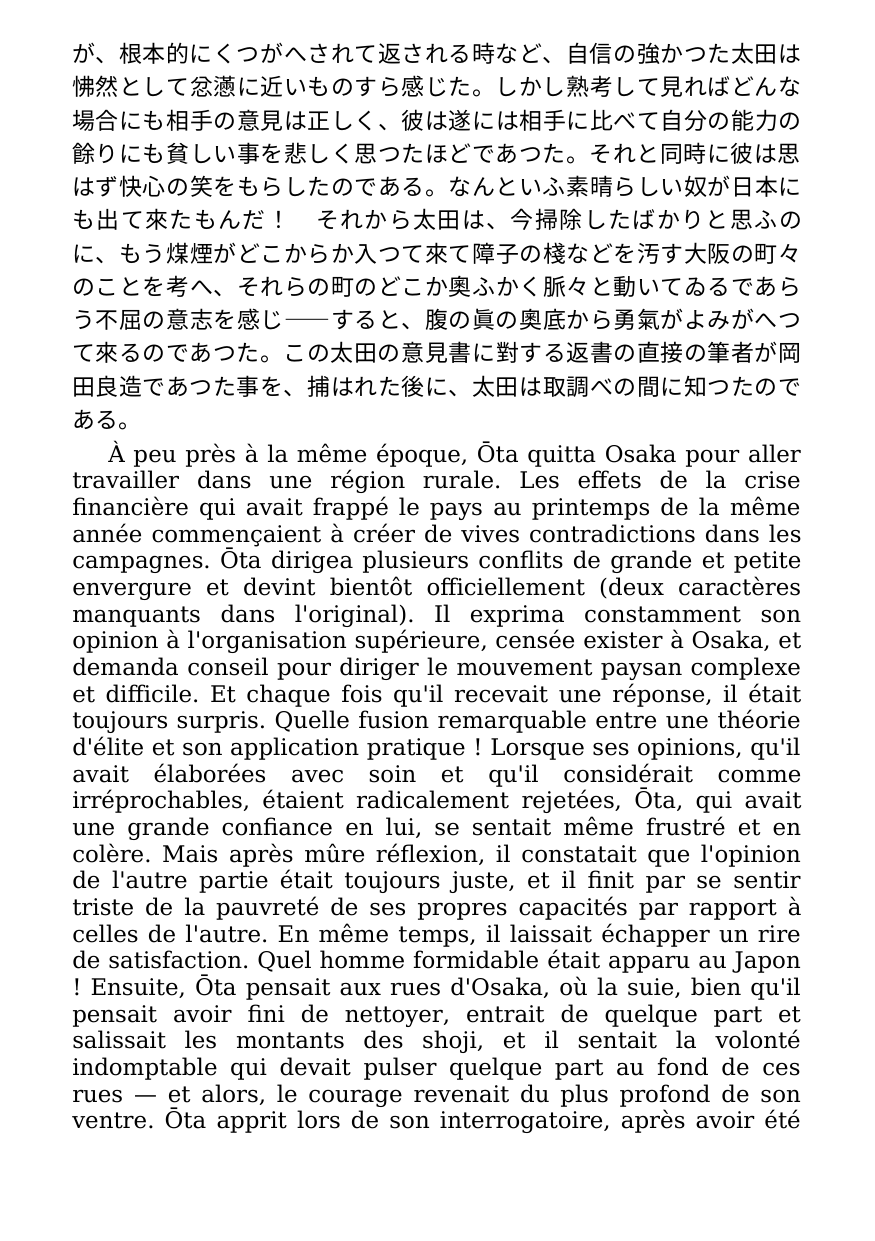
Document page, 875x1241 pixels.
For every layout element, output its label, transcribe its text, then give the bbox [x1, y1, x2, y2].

text À peu près à la même époque, Ōta quitta Osaka pour aller travailler dans une région rurale. Les effets de la crise financière qui avait frappé le pays au printemps de la même année commençaient à créer de vives contradictions dans les campagnes. Ōta dirigea plusieurs conflits de grande et petite envergure et devint bientôt officiellement (deux caractères manquants dans l'original). Il exprima constamment son opinion à l'organisation supérieure, censée exister à Osaka, et demanda conseil pour diriger le mouvement paysan complexe et difficile. Et chaque fois qu'il recevait une réponse, il était toujours surpris. Quelle fusion remarquable entre une théorie d'élite et son application pratique ! Lorsque ses opinions, qu'il avait élaborées avec soin et qu'il considérait comme irréprochables, étaient radicalement rejetées, Ōta, qui avait une grande confiance en lui, se sentait même frustré et en colère. Mais après mûre réflexion, il constatait que l'opinion de l'autre partie était toujours juste, et il finit par se sentir triste de la pauvreté de ses propres capacités par rapport à celles de l'autre. En même temps, il laissait échapper un rire de satisfaction. Quel homme formidable était apparu au Japon ! Ensuite, Ōta pensait aux rues d'Osaka, où la suie, bien qu'il pensait avoir fini de nettoyer, entrait de quelque part et salissait les montants des shoji, et il sentait la volonté indomptable qui devait pulser quelque part au fond de ces rues — et alors, le courage revenait du plus profond de son ventre. Ōta apprit lors de son interrogatoire, après avoir été [72, 441, 802, 1134]
text が、根本的にくつがへされて返される時など、自信の強かつた太田は怫然として忿懣に近いものすら感じた。しかし熟考して見ればどんな場合にも相手の意見は正しく、彼は遂には相手に比べて自分の能力の餘りにも貧しい事を悲しく思つたほどであつた。それと同時に彼は思はず快心の笑をもらしたのである。なんといふ素晴らしい奴が日本にも出て來たもんだ！ それから太田は、今掃除したばかりと思ふのに、もう煤煙がどこからか入つて來て障子の棧などを汚す大阪の町々のことを考へ、それらの町のどこか奧ふかく脈々と動いてゐるであらう不屈の意志を感じ――すると、腹の眞の奧底から勇氣がよみがへつて來るのであつた。この太田の意見書に對する返書の直接の筆者が岡田良造であつた事を、捕はれた後に、太田は取調べの間に知つたのである。 [72, 36, 802, 435]
